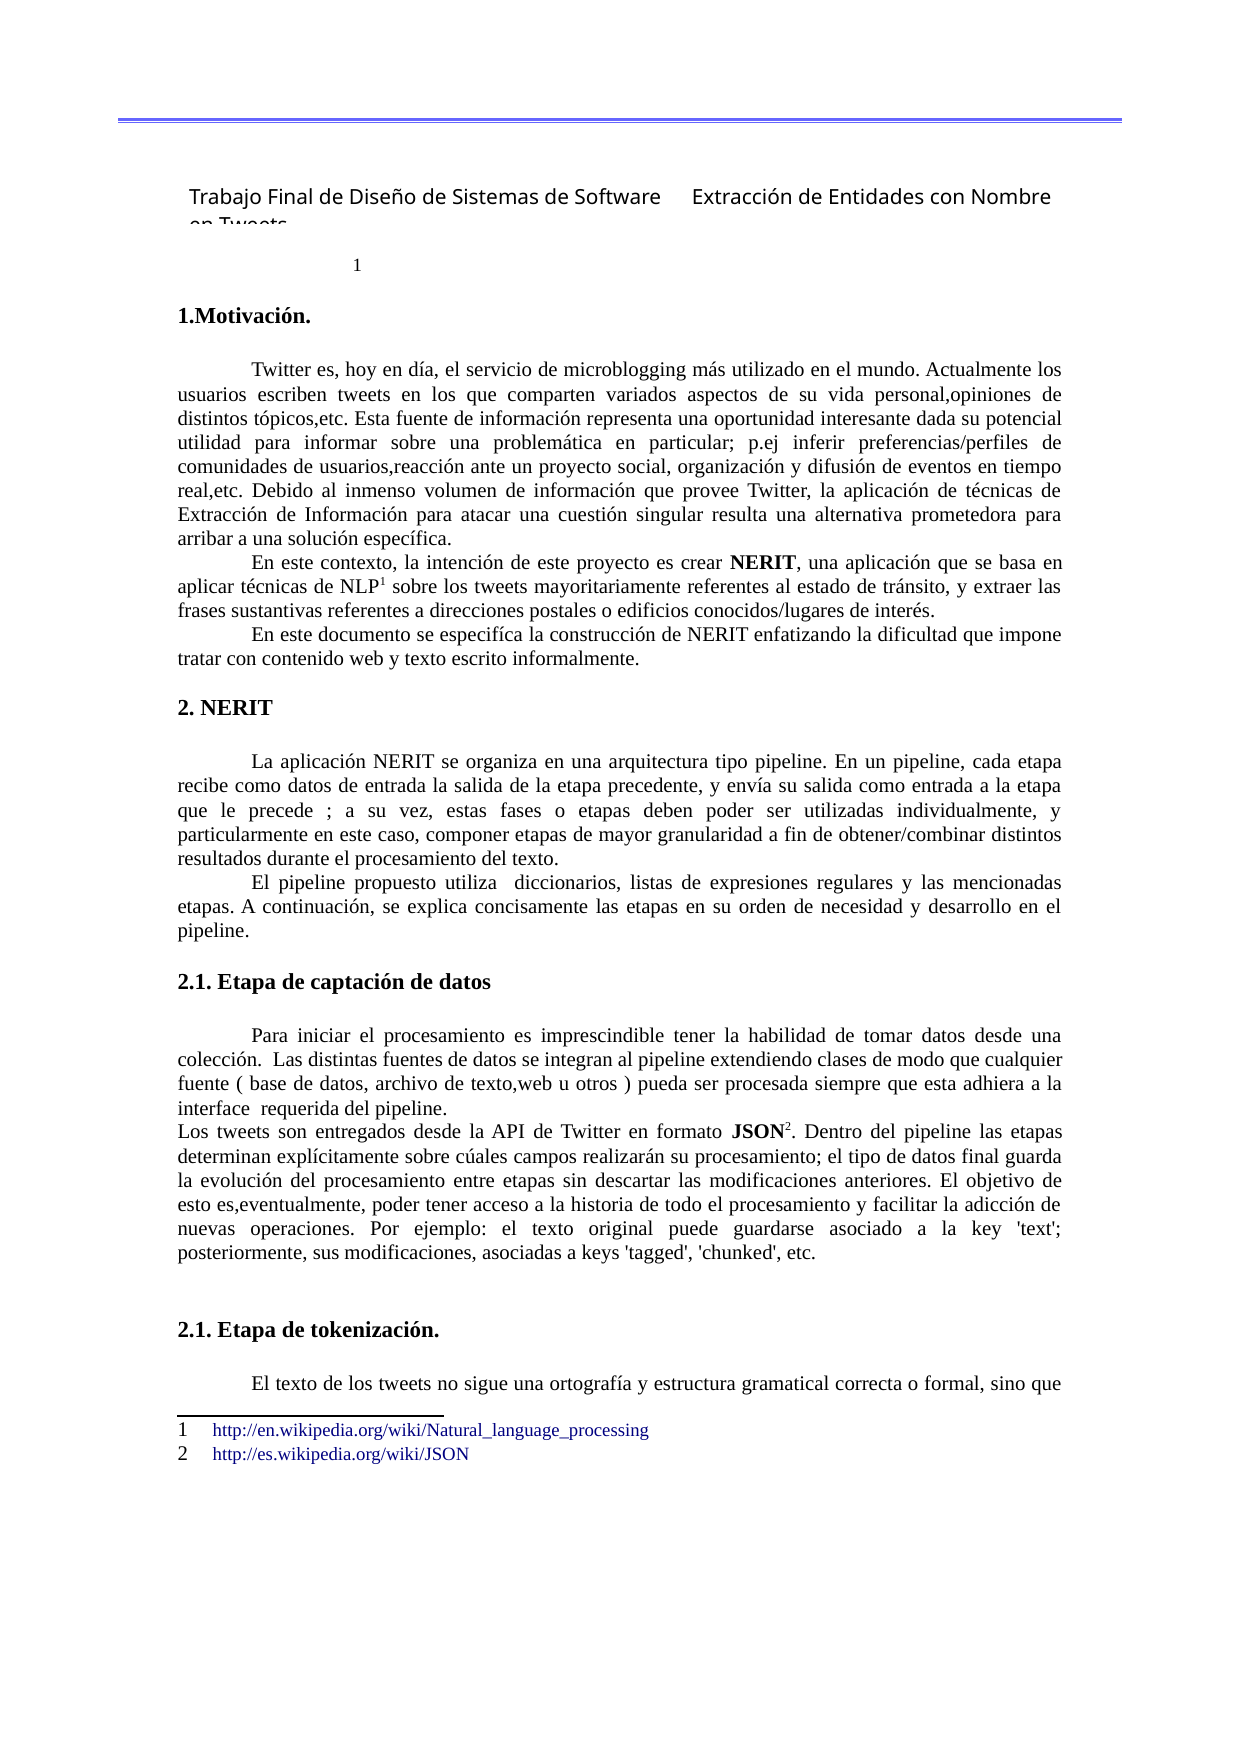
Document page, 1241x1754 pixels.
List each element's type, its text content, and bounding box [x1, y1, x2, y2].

text 1 [177, 223, 1063, 276]
text 1.Motivación. [177, 302, 1063, 329]
text http://es.wikipedia.org/wiki/JSON [177, 1441, 1063, 1464]
text El texto de los tweets no sigue una ortografía y estructura gramatical correcta o formal, sino que es escrito en forma libre. Una simple tokenización por espacios no es suficiente, y tokenizar por signos de puntuación no es viable dado el contenido de los mismos: a diferencia del vocabulario natural, aquí se incluyen elementos web (hashtags, menciones de usuarios, urls, emails,etc. ), abreviaturas, etc. Esta ampliación de vocabulario vuelve la tarea de tokenización más desafiante conforme aumenten los tokens que deseemos detectar o transformar. Por ende, y para consevar en forma intacta dichos tokens correctamente es imprescindible definir expresiones regulares que puedan detectar dichos tokens de forma particular ( y tratar el resto que no es de utilidad) a fin de que etapas posteriores mejoren la presición/recall de sus ejecuciones. [177, 1369, 1063, 1396]
text 2.1. Etapa de tokenización. [177, 1317, 1063, 1343]
text 2. NERIT [177, 694, 1063, 721]
text Para iniciar el procesamiento es imprescindible tener la habilidad de tomar datos desde una colección. Las distintas fuentes de datos se integran al pipeline extendiendo clases de modo que cualquier fuente ( base de datos, archivo de texto,web u otros ) pueda ser procesada siempre que esta adhiera a la interface requerida del pipeline. [177, 1021, 1063, 1119]
text http://en.wikipedia.org/wiki/Natural_language_processing [177, 1416, 1063, 1441]
text Twitter es, hoy en día, el servicio de microblogging más utilizado en el mundo. Actualmente los usuarios escriben tweets en los que comparten variados aspectos de su vida personal,opiniones de distintos tópicos,etc. Esta fuente de información representa una oportunidad interesante dada su potencial utilidad para informar sobre una problemática en particular; p.ej inferir preferencias/perfiles de comunidades de usuarios,reacción ante un proyecto social, organización y difusión de eventos en tiempo real,etc. Debido al inmenso volumen de información que provee Twitter, la aplicación de técnicas de Extracción de Información para atacar una cuestión singular resulta una alternativa prometedora para arribar a una solución específica. [177, 355, 1063, 550]
text En este contexto, la intención de este proyecto es crear NERIT, una aplicación que se basa en aplicar técnicas de NLP sobre los tweets mayoritariamente referentes al estado de tránsito, y extraer las frases sustantivas referentes a direcciones postales o edificios conocidos/lugares de interés. [177, 550, 1063, 622]
text Los tweets son entregados desde la API de Twitter en formato JSON. Dentro del pipeline las etapas determinan explícitamente sobre cúales campos realizarán su procesamiento; el tipo de datos final guarda la evolución del procesamiento entre etapas sin descartar las modificaciones anteriores. El objetivo de esto es,eventualmente, poder tener acceso a la historia de todo el procesamiento y facilitar la adicción de nuevas operaciones. Por ejemplo: el texto original puede guardarse asociado a la key 'text'; posteriormente, sus modificaciones, asociadas a keys 'tagged', 'chunked', etc. [177, 1119, 1063, 1264]
text 2.1. Etapa de captación de datos [177, 968, 1063, 994]
text La aplicación NERIT se organiza en una arquitectura tipo pipeline. En un pipeline, cada etapa recibe como datos de entrada la salida de la etapa precedente, y envía su salida como entrada a la etapa que le precede ; a su vez, estas fases o etapas deben poder ser utilizadas individualmente, y particularmente en este caso, componer etapas de mayor granularidad a fin de obtener/combinar distintos resultados durante el procesamiento del texto. [177, 747, 1063, 870]
text En este documento se especifíca la construcción de NERIT enfatizando la dificultad que impone tratar con contenido web y texto escrito informalmente. [177, 622, 1063, 670]
text El pipeline propuesto utiliza diccionarios, listas de expresiones regulares y las mencionadas etapas. A continuación, se explica concisamente las etapas en su orden de necesidad y desarrollo en el pipeline. [177, 870, 1063, 942]
